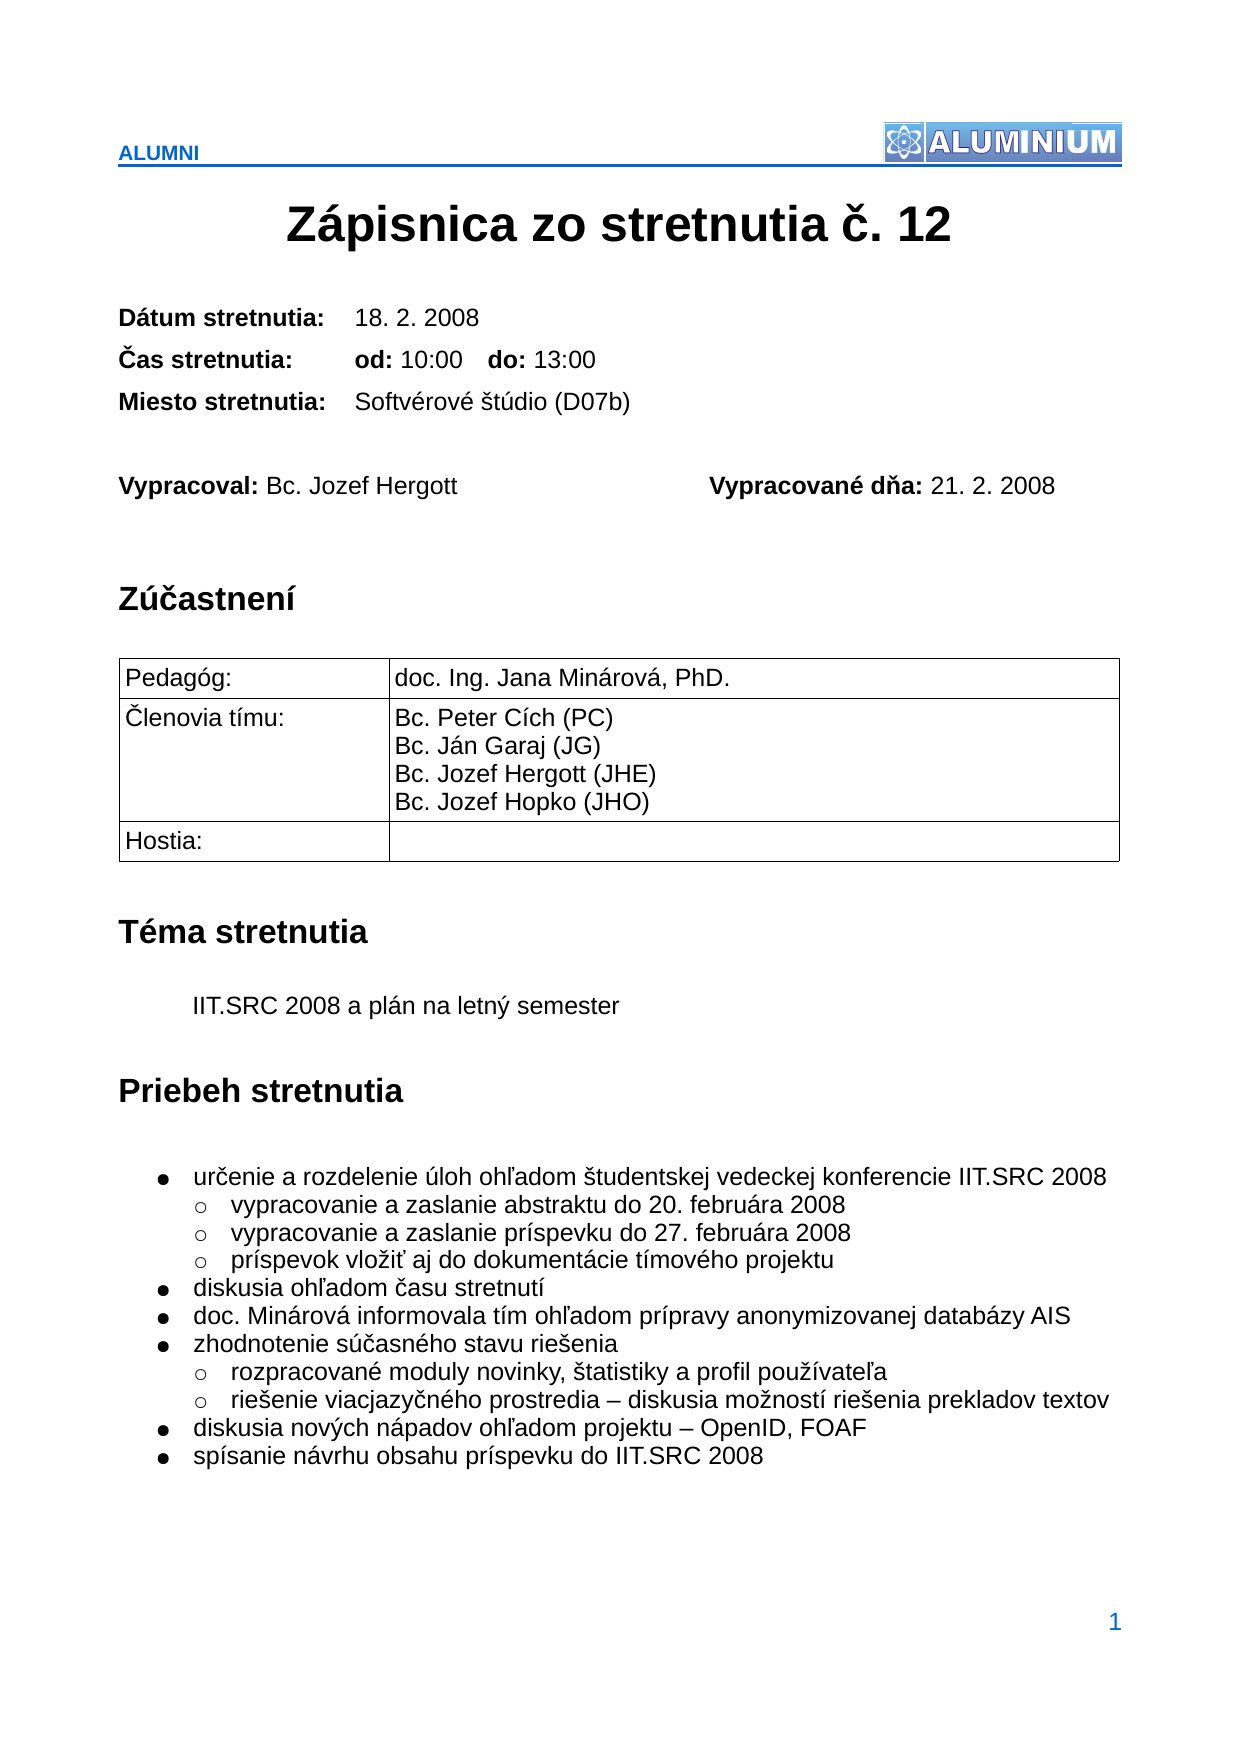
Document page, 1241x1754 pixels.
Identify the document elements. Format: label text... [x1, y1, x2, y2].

list vypracovanie a zaslanie abstraktu do 20. februára 2008 [193, 1190, 1122, 1218]
subtitle Zúčastnení [118, 580, 1122, 618]
text Miesto stretnutia: Softvérové štúdio (D07b) [118, 388, 1122, 416]
table_header Pedagóg: [120, 659, 389, 698]
list určenie a rozdelenie úloh ohľadom študentskej vedeckej konferencie IIT.SRC 2008 [156, 1162, 1122, 1190]
table_cell Hostia: [120, 822, 389, 861]
table_cell Členovia tímu: [120, 699, 389, 821]
list diskusia nových nápadov ohľadom projektu – OpenID, FOAF [156, 1414, 1122, 1442]
text Dátum stretnutia: 18. 2. 2008 [118, 304, 1122, 332]
list zhodnotenie súčasného stavu riešenia [156, 1330, 1122, 1358]
list riešenie viacjazyčného prostredia – diskusia možností riešenia prekladov textov [193, 1386, 1122, 1414]
list vypracovanie a zaslanie príspevku do 27. februára 2008 [193, 1218, 1122, 1246]
list príspevok vložiť aj do dokumentácie tímového projektu [193, 1246, 1122, 1274]
text Čas stretnutia: od: 10:00 do: 13:00 [118, 346, 1122, 374]
text Vypracoval: Bc. Jozef Hergott Vypracované dňa: 21. 2. 2008 [118, 472, 1122, 499]
table_header doc. Ing. Jana Minárová, PhD. [390, 659, 1119, 698]
text IIT.SRC 2008 a plán na letný semester [118, 991, 1122, 1019]
list spísanie návrhu obsahu príspevku do IIT.SRC 2008 [156, 1442, 1122, 1469]
list rozpracované moduly novinky, štatistiky a profil používateľa [193, 1358, 1122, 1386]
table_cell Bc. Peter Cích (PC) Bc. Ján Garaj (JG) Bc. Jozef Hergott (JHE) Bc. Jozef Hopko (JHO) [390, 699, 1119, 821]
table_cell [390, 822, 1119, 861]
subtitle Téma stretnutia [118, 913, 1122, 951]
subtitle Priebeh stretnutia [118, 1072, 1122, 1110]
list diskusia ohľadom času stretnutí [156, 1274, 1122, 1302]
text Zápisnica zo stretnutia č. 12 [118, 196, 1122, 252]
list doc. Minárová informovala tím ohľadom prípravy anonymizovanej databázy AIS [156, 1302, 1122, 1330]
